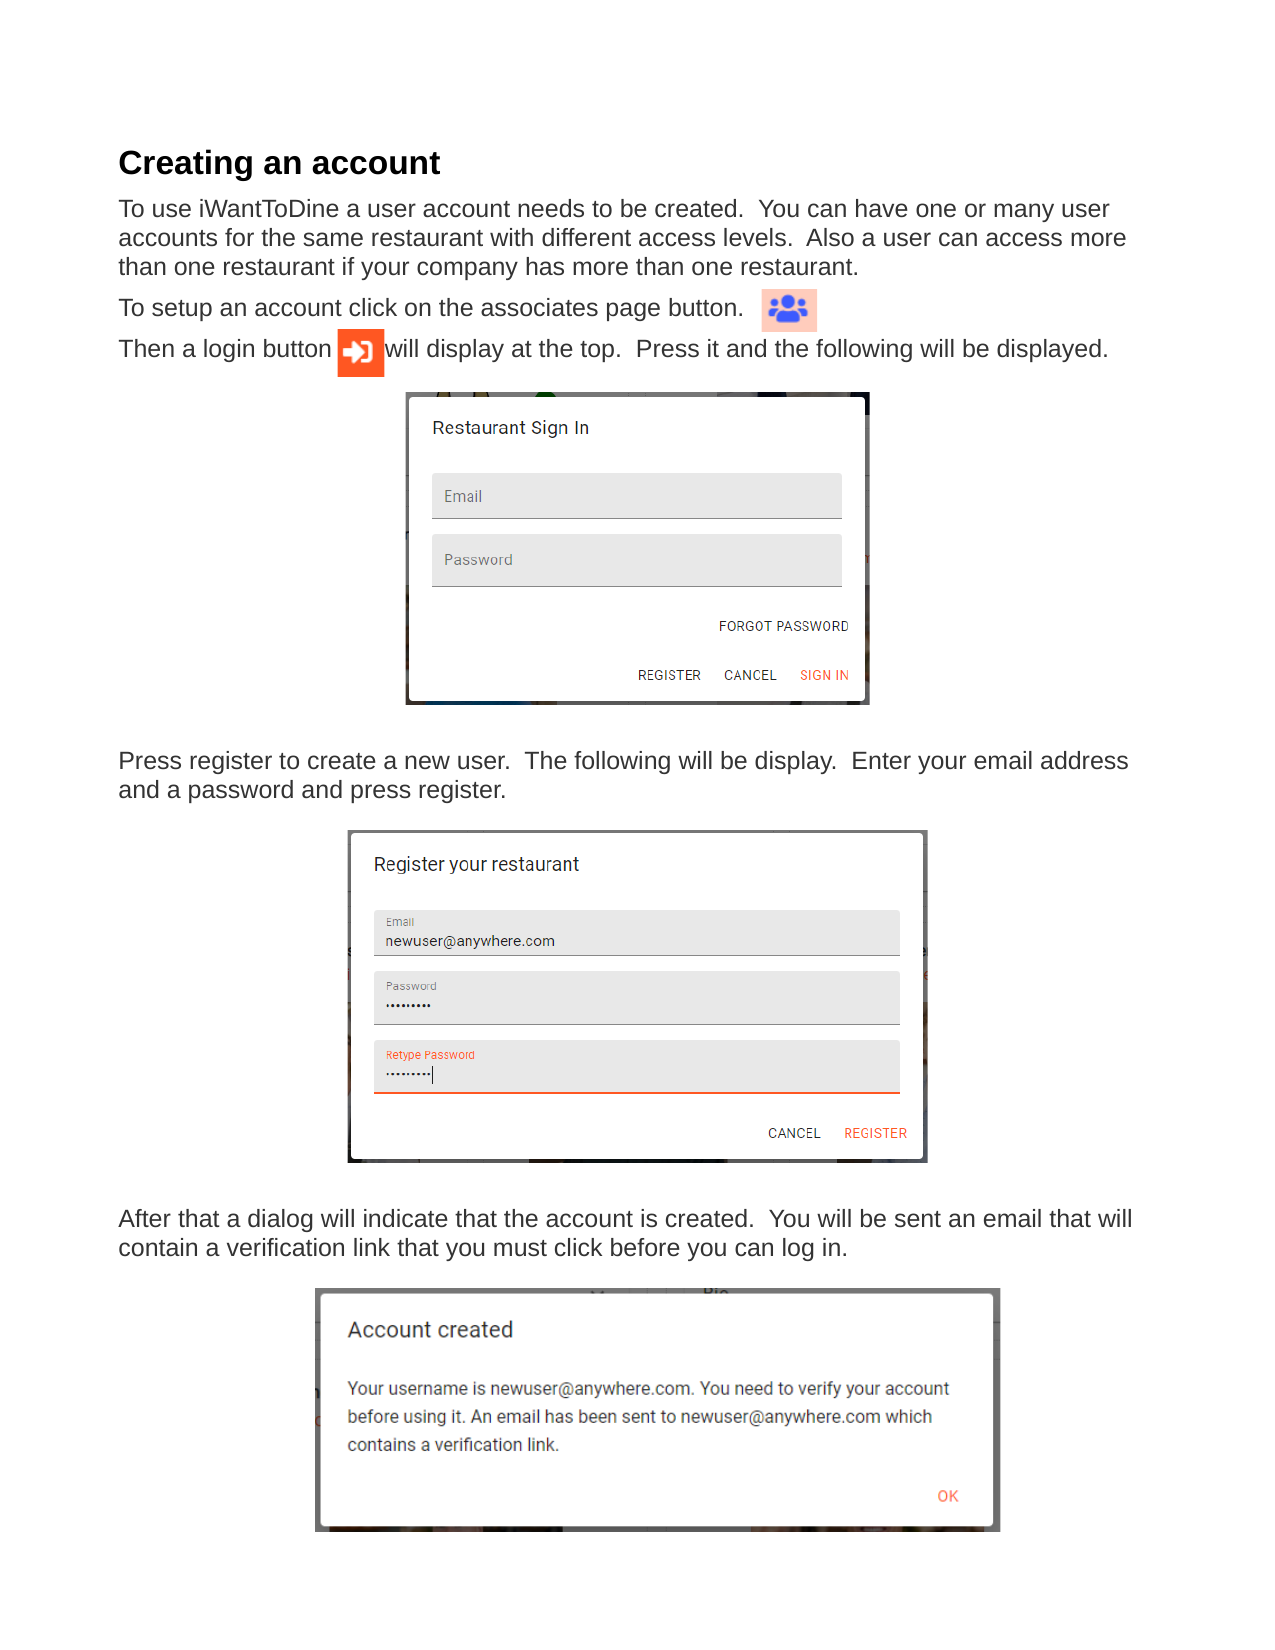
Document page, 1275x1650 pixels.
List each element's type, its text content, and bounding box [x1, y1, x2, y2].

subtitle Creating an account [118, 143, 1157, 182]
text To setup an account click on the associates page button. [118, 293, 761, 322]
text will display at the top. Press it and the following will be displayed. [385, 334, 1157, 363]
picture [347, 830, 928, 1163]
picture [405, 392, 870, 705]
picture [315, 1288, 1001, 1532]
picture [337, 329, 385, 377]
text Press register to create a new user. The following will be display. Enter your email address and a password and press register. [118, 746, 1157, 803]
text [818, 293, 1157, 322]
text After that a dialog will indicate that the account is created. You will be sent an email that will contain a verification link that you must click before you can log in. [118, 1204, 1157, 1262]
text Then a login button [118, 334, 337, 363]
picture [761, 289, 818, 332]
text To use iWantToDine a user account needs to be created. You can have one or many user accounts for the same restaurant with different access levels. Also a user can access more than one restaurant if your company has more than one restaurant. [118, 194, 1157, 281]
